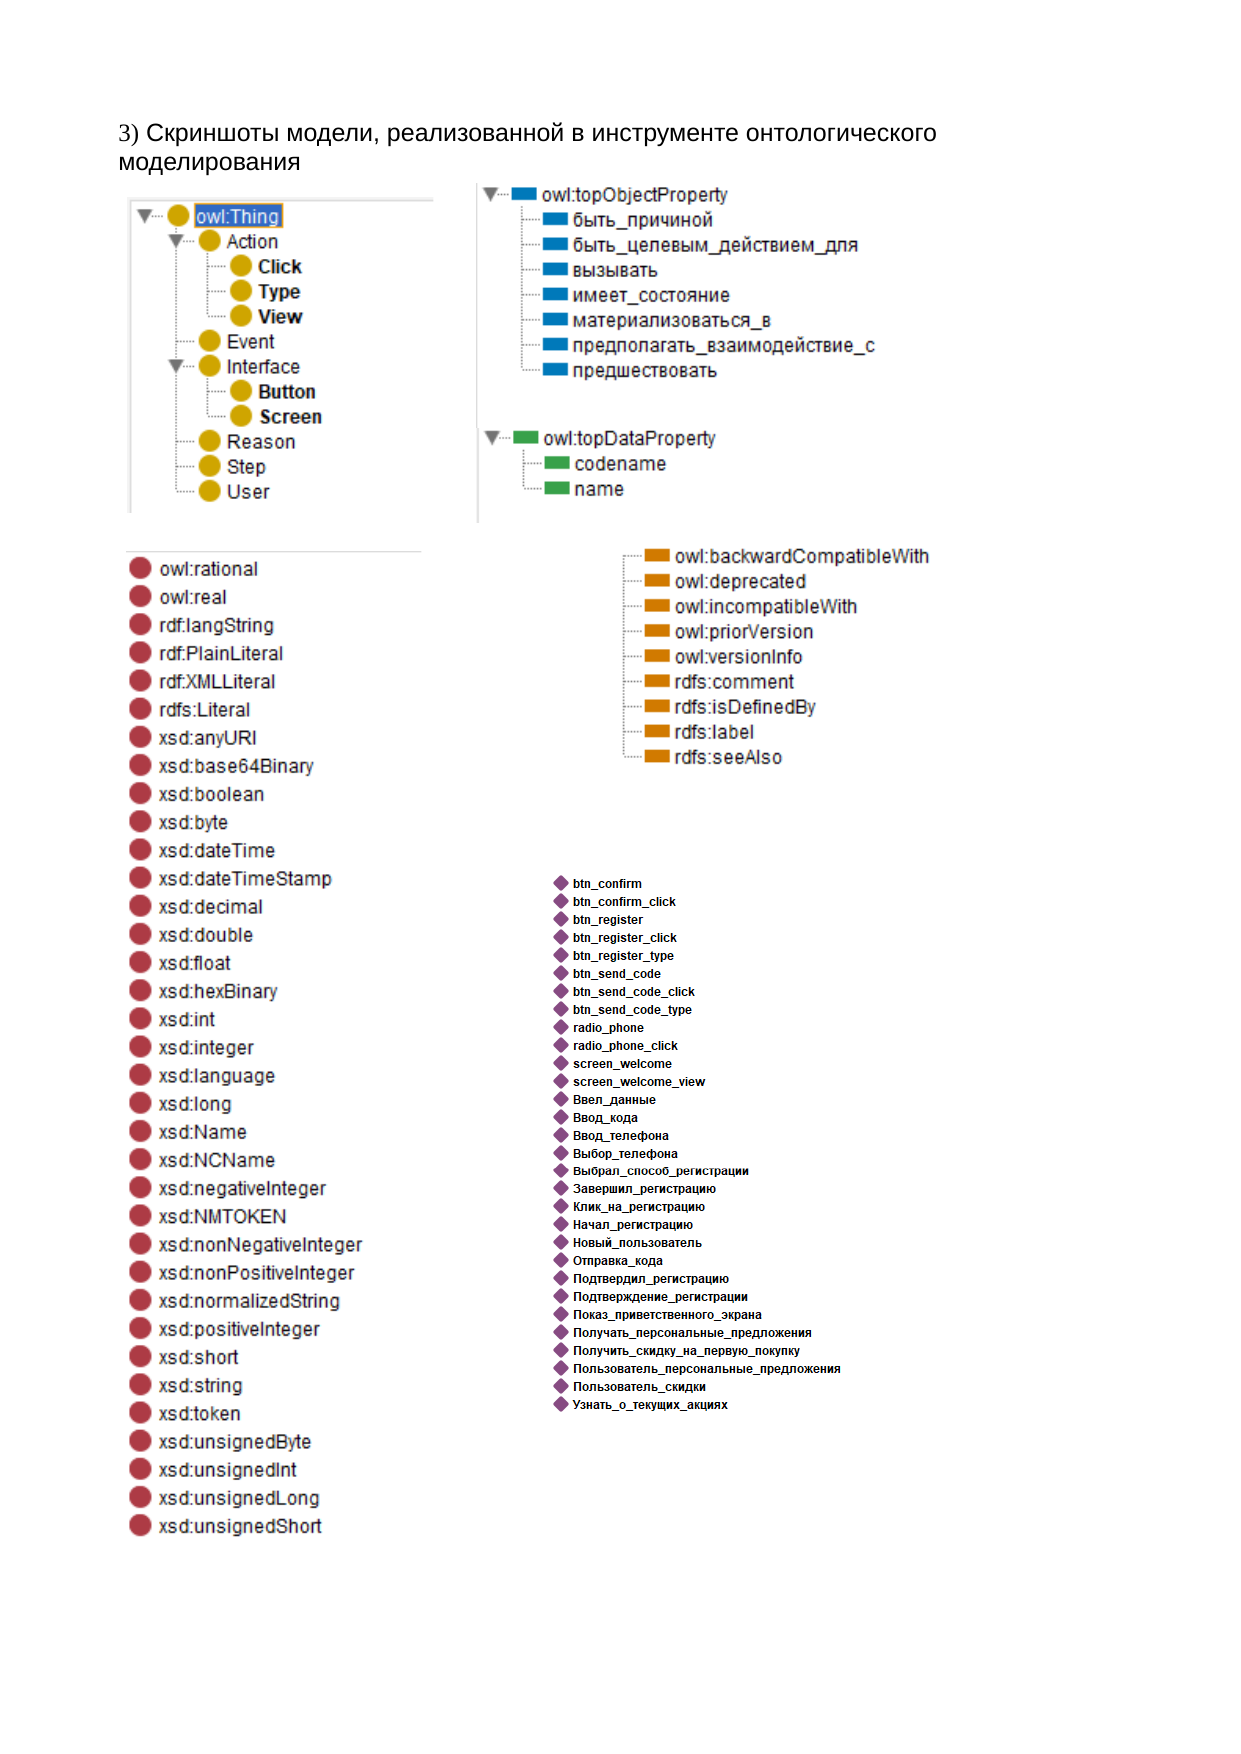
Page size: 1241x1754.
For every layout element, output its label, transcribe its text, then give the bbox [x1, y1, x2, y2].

picture [126, 551, 422, 1552]
picture [551, 875, 882, 1462]
picture [127, 197, 434, 513]
text 3) Скриншоты модели, реализованной в инструменте онтологического моделирования [118, 118, 1122, 176]
picture [620, 546, 980, 794]
picture [476, 183, 962, 523]
